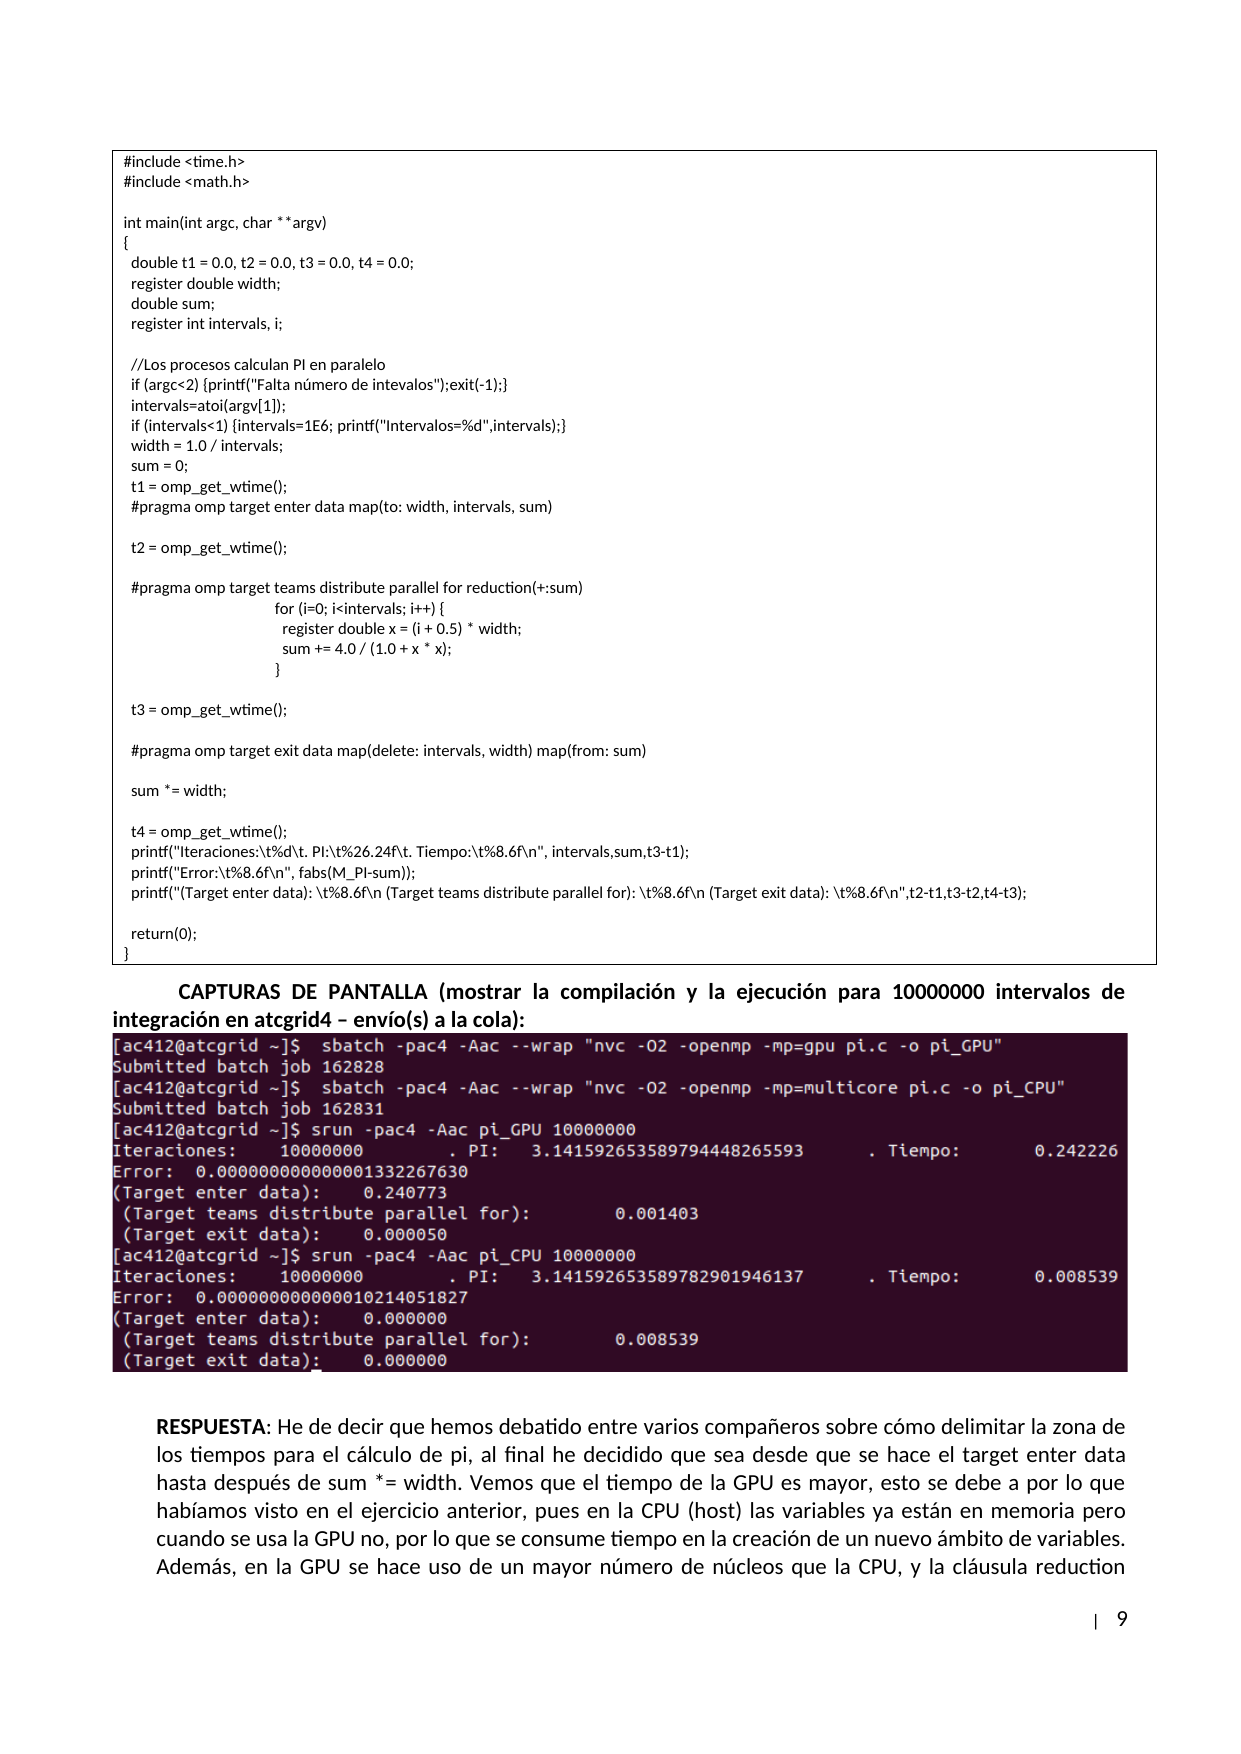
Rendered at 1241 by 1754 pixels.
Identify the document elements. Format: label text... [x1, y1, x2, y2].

picture [112, 1033, 1128, 1372]
list CAPTURAS DE PANTALLA (mostrar la compilación y la ejecución para 10000000 intervalos de integración en atcgrid4 – envío(s) a la cola): [112, 977, 1128, 1033]
list RESPUESTA: He de decir que hemos debatido entre varios compañeros sobre cómo delimitar la zona de los tiempos para el cálculo de pi, al final he decidido que sea desde que se hace el target enter data hasta después de sum *= width. Vemos que el tiempo de la GPU es mayor, esto se debe a por lo que habíamos visto en el ejercicio anterior, pues en la CPU (host) las variables ya están en memoria pero cuando se usa la GPU no, por lo que se consume tiempo en la creación de un nuevo ámbito de variables. Además, en la GPU se hace uso de un mayor número de núcleos que la CPU, y la cláusula reduction [156, 1412, 1128, 1581]
